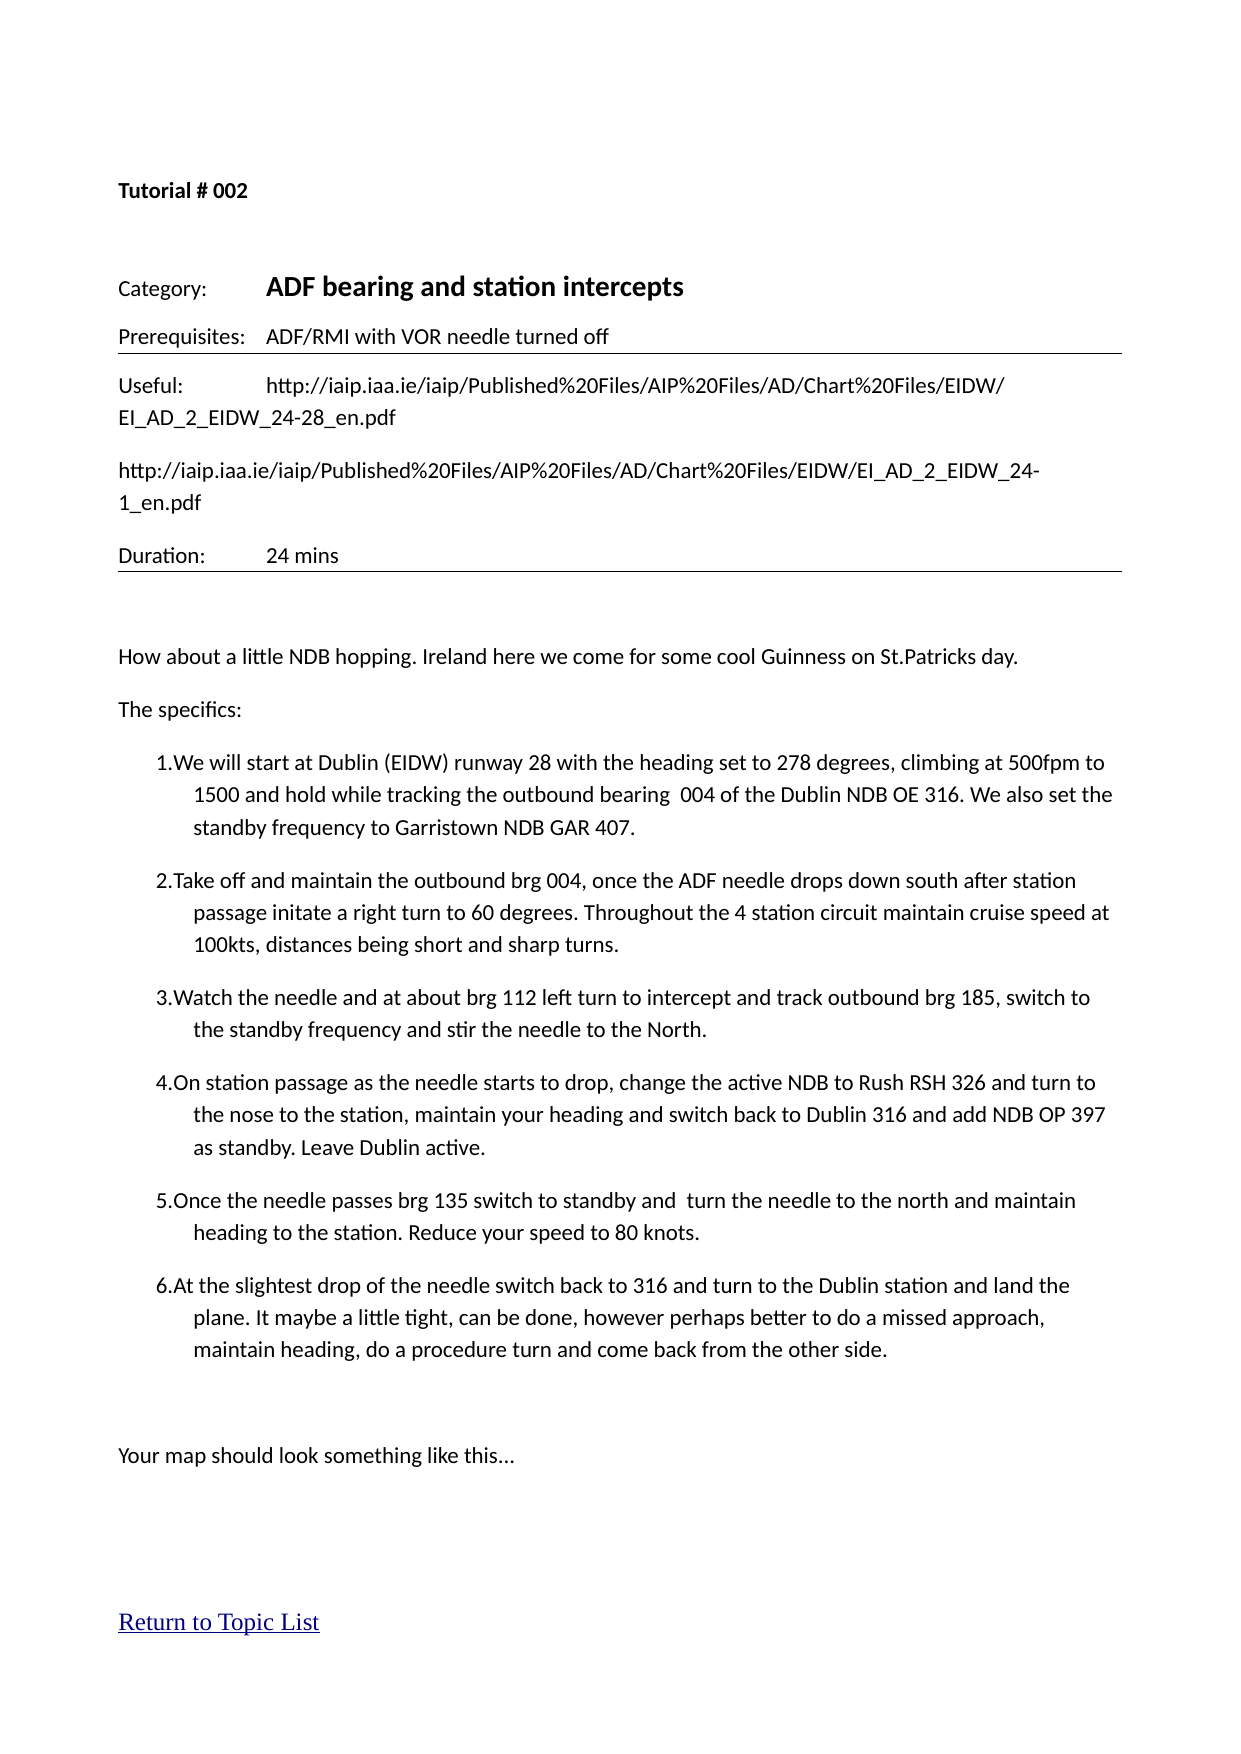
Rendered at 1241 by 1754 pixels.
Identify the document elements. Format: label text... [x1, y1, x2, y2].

text Useful: http://iaip.iaa.ie/iaip/Published%20Files/AIP%20Files/AD/Chart%20Files/EIDW/EI_AD_2_EIDW_24-28_en.pdf [118, 371, 1122, 431]
list At the slightest drop of the needle switch back to 316 and turn to the Dublin station and land the plane. It maybe a little tight, can be done, however perhaps better to do a missed approach, maintain heading, do a procedure turn and come back from the other side. [156, 1271, 1122, 1363]
text Your map should look something like this... [118, 1441, 1122, 1469]
text Duration: 24 mins [118, 541, 1122, 571]
list Watch the needle and at about brg 112 left turn to intercept and track outbound brg 185, switch to the standby frequency and stir the needle to the North. [156, 983, 1122, 1043]
list Take off and maintain the outbound brg 004, once the ADF needle drops down south after station passage initate a right turn to 60 degrees. Throughout the 4 station circuit maintain cruise speed at 100kts, distances being short and sharp turns. [156, 866, 1122, 958]
text http://iaip.iaa.ie/iaip/Published%20Files/AIP%20Files/AD/Chart%20Files/EIDW/EI_AD_2_EIDW_24-1_en.pdf [118, 456, 1122, 516]
list Once the needle passes brg 135 switch to standby and turn the needle to the north and maintain heading to the station. Reduce your speed to 80 knots. [156, 1186, 1122, 1246]
list On station passage as the needle starts to drop, change the active NDB to Rush RSH 326 and turn to the nose to the station, maintain your heading and switch back to Dublin 316 and add NDB OP 397 as standby. Leave Dublin active. [156, 1068, 1122, 1161]
list We will start at Dublin (EIDW) runway 28 with the heading set to 278 degrees, climbing at 500fpm to 1500 and hold while tracking the outbound bearing 004 of the Dublin NDB OE 316. We also set the standby frequency to Garristown NDB GAR 407. [156, 748, 1122, 841]
text Tutorial # 002 [118, 176, 1122, 204]
text Prerequisites: ADF/RMI with VOR needle turned off [118, 322, 1122, 353]
text The specifics: [118, 695, 1122, 723]
text Category: ADF bearing and station intercepts [118, 268, 1122, 304]
text How about a little NDB hopping. Ireland here we come for some cool Guinness on St.Patricks day. [118, 642, 1122, 670]
